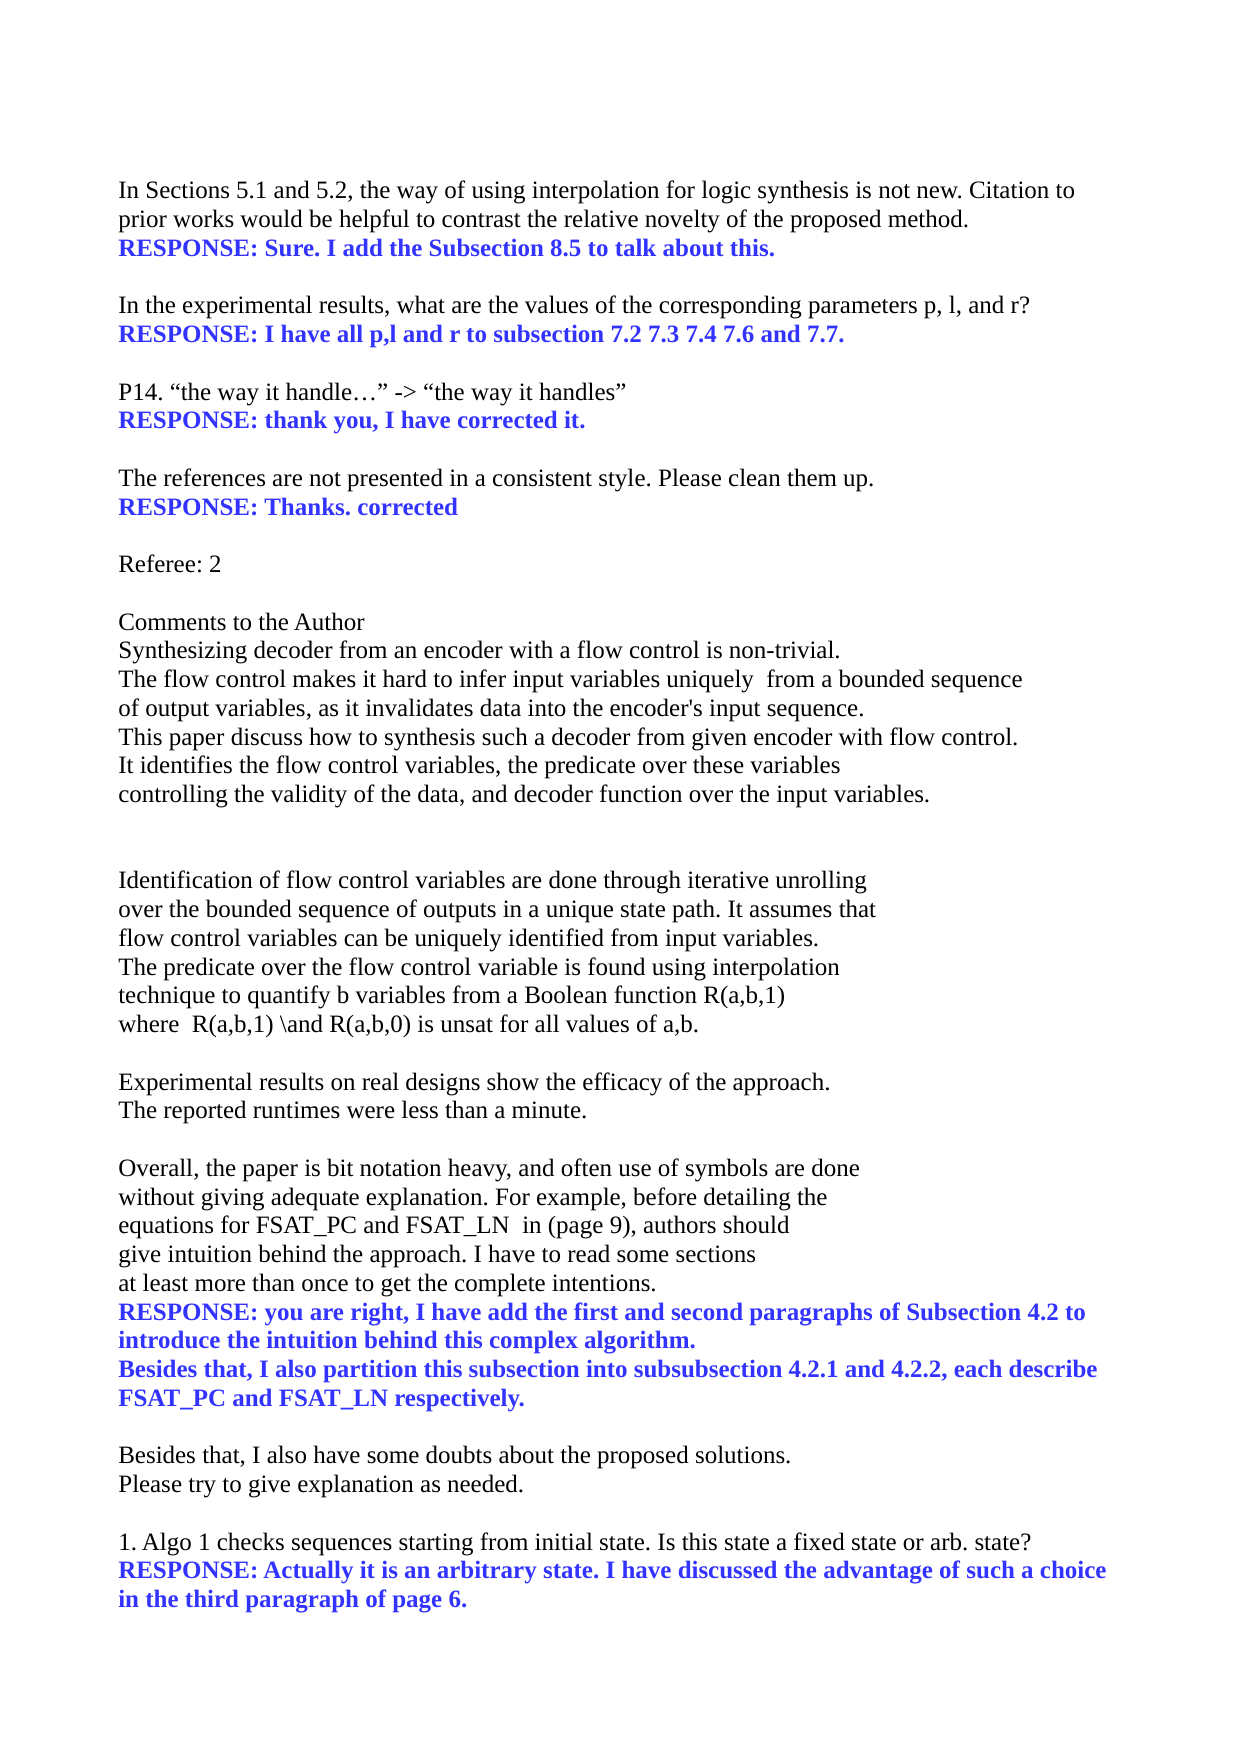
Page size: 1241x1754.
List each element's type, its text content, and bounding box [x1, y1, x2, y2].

text Overall, the paper is bit notation heavy, and often use of symbols are done [118, 1153, 1122, 1182]
text at least more than once to get the complete intentions. [118, 1268, 1122, 1297]
text In Sections 5.1 and 5.2, the way of using interpolation for logic synthesis is not new. Citation to prior works would be helpful to contrast the relative novelty of the proposed method. [118, 176, 1122, 233]
text where R(a,b,1) \and R(a,b,0) is unsat for all values of a,b. [118, 1009, 1122, 1038]
text over the bounded sequence of outputs in a unique state path. It assumes that [118, 894, 1122, 923]
text 1. Algo 1 checks sequences starting from initial state. Is this state a fixed state or arb. state? [118, 1527, 1122, 1556]
text P14. “the way it handle…” -> “the way it handles” [118, 377, 1122, 406]
text RESPONSE: I have all p,l and r to subsection 7.2 7.3 7.4 7.6 and 7.7. [118, 319, 1122, 348]
text of output variables, as it invalidates data into the encoder's input sequence. [118, 693, 1122, 722]
text It identifies the flow control variables, the predicate over these variables [118, 751, 1122, 779]
text Besides that, I also have some doubts about the proposed solutions. [118, 1441, 1122, 1469]
text Synthesizing decoder from an encoder with a flow control is non-trivial. [118, 636, 1122, 664]
text flow control variables can be uniquely identified from input variables. [118, 923, 1122, 952]
text Besides that, I also partition this subsection into subsubsection 4.2.1 and 4.2.2, each describe FSAT_PC and FSAT_LN respectively. [118, 1354, 1122, 1412]
text In the experimental results, what are the values of the corresponding parameters p, l, and r? [118, 291, 1122, 319]
text RESPONSE: thank you, I have corrected it. [118, 406, 1122, 434]
text RESPONSE: you are right, I have add the first and second paragraphs of Subsection 4.2 to introduce the intuition behind this complex algorithm. [118, 1297, 1122, 1354]
text equations for FSAT_PC and FSAT_LN in (page 9), authors should [118, 1211, 1122, 1239]
text Experimental results on real designs show the efficacy of the approach. [118, 1067, 1122, 1096]
text Identification of flow control variables are done through iterative unrolling [118, 866, 1122, 894]
text RESPONSE: Sure. I add the Subsection 8.5 to talk about this. [118, 233, 1122, 262]
text controlling the validity of the data, and decoder function over the input variables. [118, 779, 1122, 808]
text The reported runtimes were less than a minute. [118, 1096, 1122, 1124]
text This paper discuss how to synthesis such a decoder from given encoder with flow control. [118, 722, 1122, 751]
text Referee: 2 [118, 549, 1122, 578]
text The predicate over the flow control variable is found using interpolation [118, 952, 1122, 981]
text Please try to give explanation as needed. [118, 1469, 1122, 1498]
text give intuition behind the approach. I have to read some sections [118, 1239, 1122, 1268]
text The references are not presented in a consistent style. Please clean them up. [118, 463, 1122, 492]
text technique to quantify b variables from a Boolean function R(a,b,1) [118, 981, 1122, 1009]
text without giving adequate explanation. For example, before detailing the [118, 1182, 1122, 1211]
text The flow control makes it hard to infer input variables uniquely from a bounded sequence [118, 664, 1122, 693]
text Comments to the Author [118, 607, 1122, 636]
text RESPONSE: Thanks. corrected [118, 492, 1122, 521]
text RESPONSE: Actually it is an arbitrary state. I have discussed the advantage of such a choice in the third paragraph of page 6. [118, 1556, 1122, 1613]
